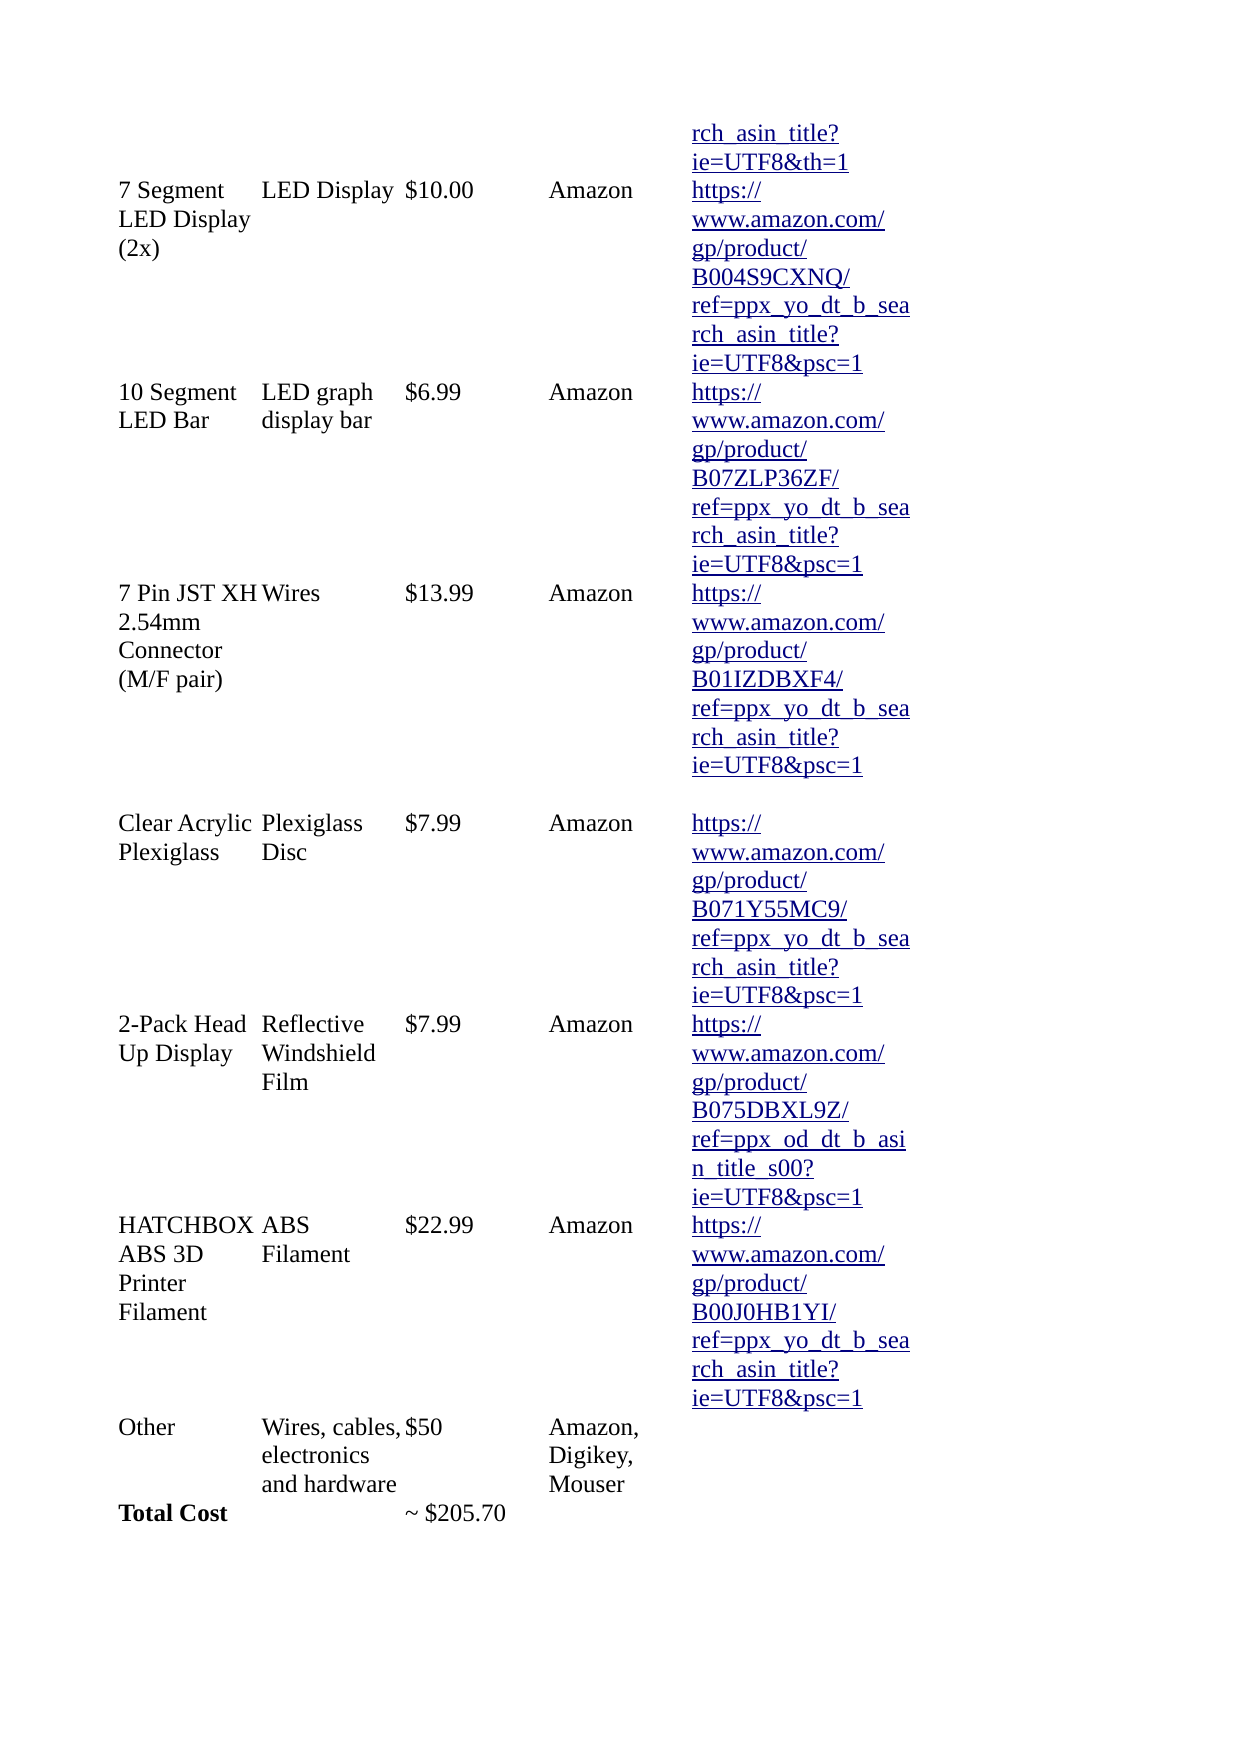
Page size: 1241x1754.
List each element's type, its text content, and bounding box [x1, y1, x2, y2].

table_cell [1056, 1009, 1122, 1211]
table_cell Reflective Windshield Film [261, 1009, 405, 1211]
table_cell Clear Acrylic Plexiglass [118, 808, 261, 1009]
table_cell [692, 1498, 913, 1527]
table_cell Wires, cables, electronics and hardware [261, 1412, 405, 1498]
table_cell HATCHBOX ABS 3D Printer Filament [118, 1211, 261, 1412]
table_cell $7.99 [405, 808, 548, 1009]
table_cell $6.99 [405, 377, 548, 578]
table_cell https://www.amazon.com/gp/product/B004S9CXNQ/ref=ppx_yo_dt_b_search_asin_title?ie=UTF8&psc=1 [692, 176, 913, 377]
table_cell [913, 377, 1056, 578]
table_cell Wires [261, 578, 405, 808]
table_cell https://www.amazon.com/gp/product/B07ZLP36ZF/ref=ppx_yo_dt_b_search_asin_title?ie=UTF8&psc=1 [692, 377, 913, 578]
table_cell Amazon [548, 176, 692, 377]
table_cell https://www.amazon.com/gp/product/B00J0HB1YI/ref=ppx_yo_dt_b_search_asin_title?ie=UTF8&psc=1 [692, 1211, 913, 1412]
table_cell Amazon [548, 808, 692, 1009]
table_cell Total Cost [118, 1498, 261, 1527]
table_cell [913, 1211, 1056, 1412]
table_cell [1056, 1412, 1122, 1498]
table_cell ABS Filament [261, 1211, 405, 1412]
table_cell [1056, 1498, 1122, 1527]
table_cell [913, 1009, 1056, 1211]
table_cell Amazon [548, 1009, 692, 1211]
table_cell [548, 1498, 692, 1527]
table_cell Amazon [548, 377, 692, 578]
table_cell LED graph display bar [261, 377, 405, 578]
table_cell https://www.amazon.com/gp/product/B01IZDBXF4/ref=ppx_yo_dt_b_search_asin_title?ie=UTF8&psc=1 [692, 578, 913, 808]
table_cell [548, 118, 692, 176]
table_cell Amazon [548, 1211, 692, 1412]
table_cell [913, 578, 1056, 808]
table_cell [913, 1412, 1056, 1498]
table_cell 2-Pack Head Up Display [118, 1009, 261, 1211]
table_cell $13.99 [405, 578, 548, 808]
table_cell [405, 118, 548, 176]
table_cell ~ $205.70 [405, 1498, 548, 1527]
table_cell [1056, 377, 1122, 578]
table_cell $50 [405, 1412, 548, 1498]
table_cell Plexiglass Disc [261, 808, 405, 1009]
table_cell Amazon [548, 578, 692, 808]
table_cell [261, 1498, 405, 1527]
table_cell [913, 808, 1056, 1009]
table_cell [1056, 1211, 1122, 1412]
table_cell [261, 118, 405, 176]
table_cell 7 Pin JST XH 2.54mm Connector (M/F pair) [118, 578, 261, 808]
table_cell Amazon, Digikey, Mouser [548, 1412, 692, 1498]
table_cell [913, 118, 1056, 176]
table_cell 10 Segment LED Bar [118, 377, 261, 578]
table_cell [118, 118, 261, 176]
table_cell Other [118, 1412, 261, 1498]
table_cell $22.99 [405, 1211, 548, 1412]
table_cell https://www.amazon.com/gp/product/B071Y55MC9/ref=ppx_yo_dt_b_search_asin_title?ie=UTF8&psc=1 [692, 808, 913, 1009]
table_cell [913, 1498, 1056, 1527]
table_cell rch_asin_title?ie=UTF8&th=1 [692, 118, 913, 176]
table_cell [1056, 118, 1122, 176]
table_cell [1056, 578, 1122, 808]
table_cell $7.99 [405, 1009, 548, 1211]
table_cell [1056, 176, 1122, 377]
table_cell [692, 1412, 913, 1498]
table_cell $10.00 [405, 176, 548, 377]
table_cell [1056, 808, 1122, 1009]
table_cell https://www.amazon.com/gp/product/B075DBXL9Z/ref=ppx_od_dt_b_asin_title_s00?ie=UTF8&psc=1 [692, 1009, 913, 1211]
table_cell [913, 176, 1056, 377]
table_cell LED Display [261, 176, 405, 377]
table_cell 7 Segment LED Display (2x) [118, 176, 261, 377]
